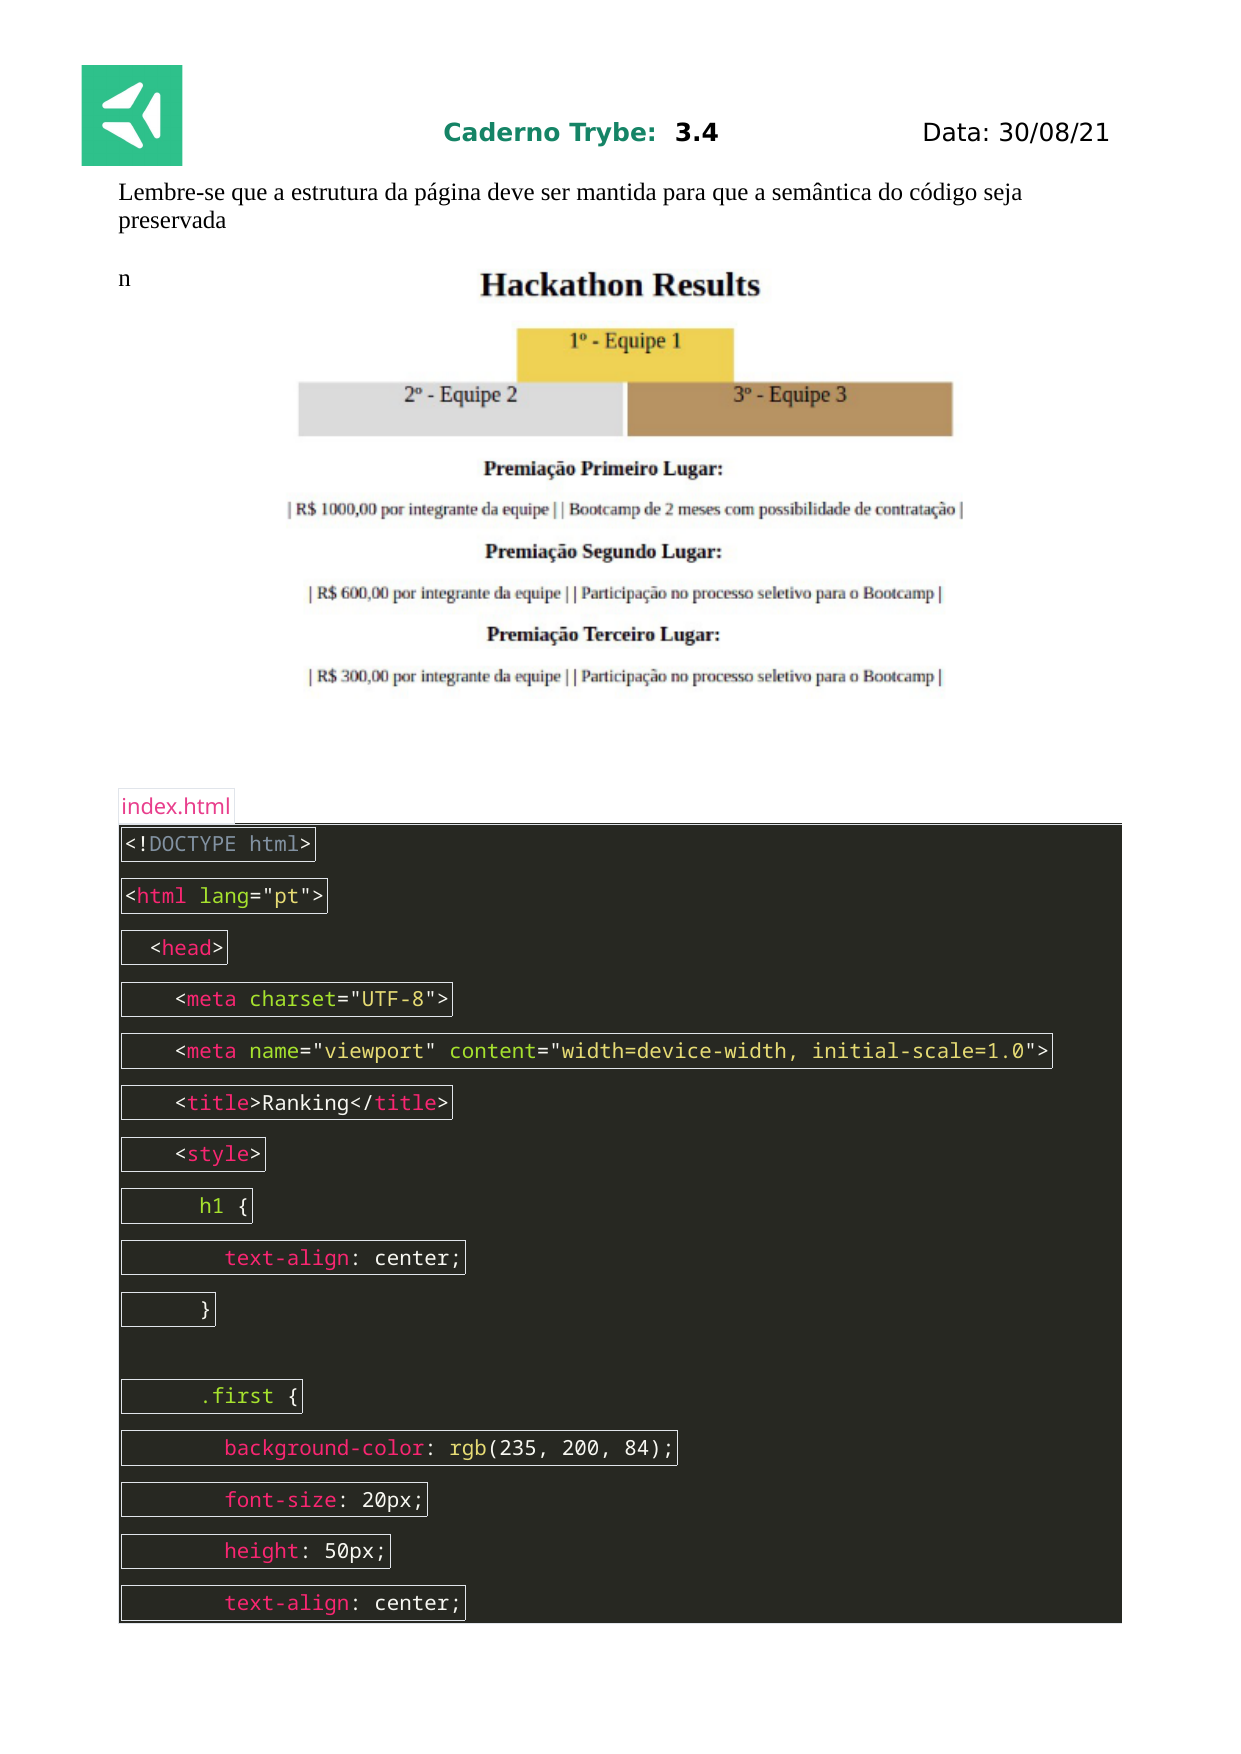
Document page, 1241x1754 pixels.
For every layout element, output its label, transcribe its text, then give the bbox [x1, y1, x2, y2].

text background-color: rgb(235, 200, 84); [119, 1427, 1122, 1465]
text text-align: center; [119, 1582, 1122, 1623]
text <html lang="pt"> [119, 875, 1122, 913]
text h1 { [119, 1185, 1122, 1223]
text font-size: 20px; [119, 1479, 1122, 1516]
text <head> [119, 927, 1122, 964]
text index.html [118, 752, 1122, 823]
text <meta name="viewport" content="width=device-width, initial-scale=1.0"> [119, 1030, 1122, 1068]
text <meta charset="UTF-8"> [119, 978, 1122, 1016]
text } [119, 1288, 1122, 1326]
text <!DOCTYPE html> [119, 825, 1122, 861]
text <style> [119, 1133, 1122, 1171]
text height: 50px; [119, 1531, 1122, 1568]
text text-align: center; [119, 1237, 1122, 1274]
picture [81, 65, 183, 166]
picture [263, 263, 977, 699]
text <title>Ranking</title> [119, 1082, 1122, 1119]
text [977, 263, 1122, 292]
text .first { [119, 1376, 1122, 1413]
text Lembre-se que a estrutura da página deve ser mantida para que a semântica do código seja preservada [118, 177, 1122, 234]
text n [118, 263, 263, 292]
